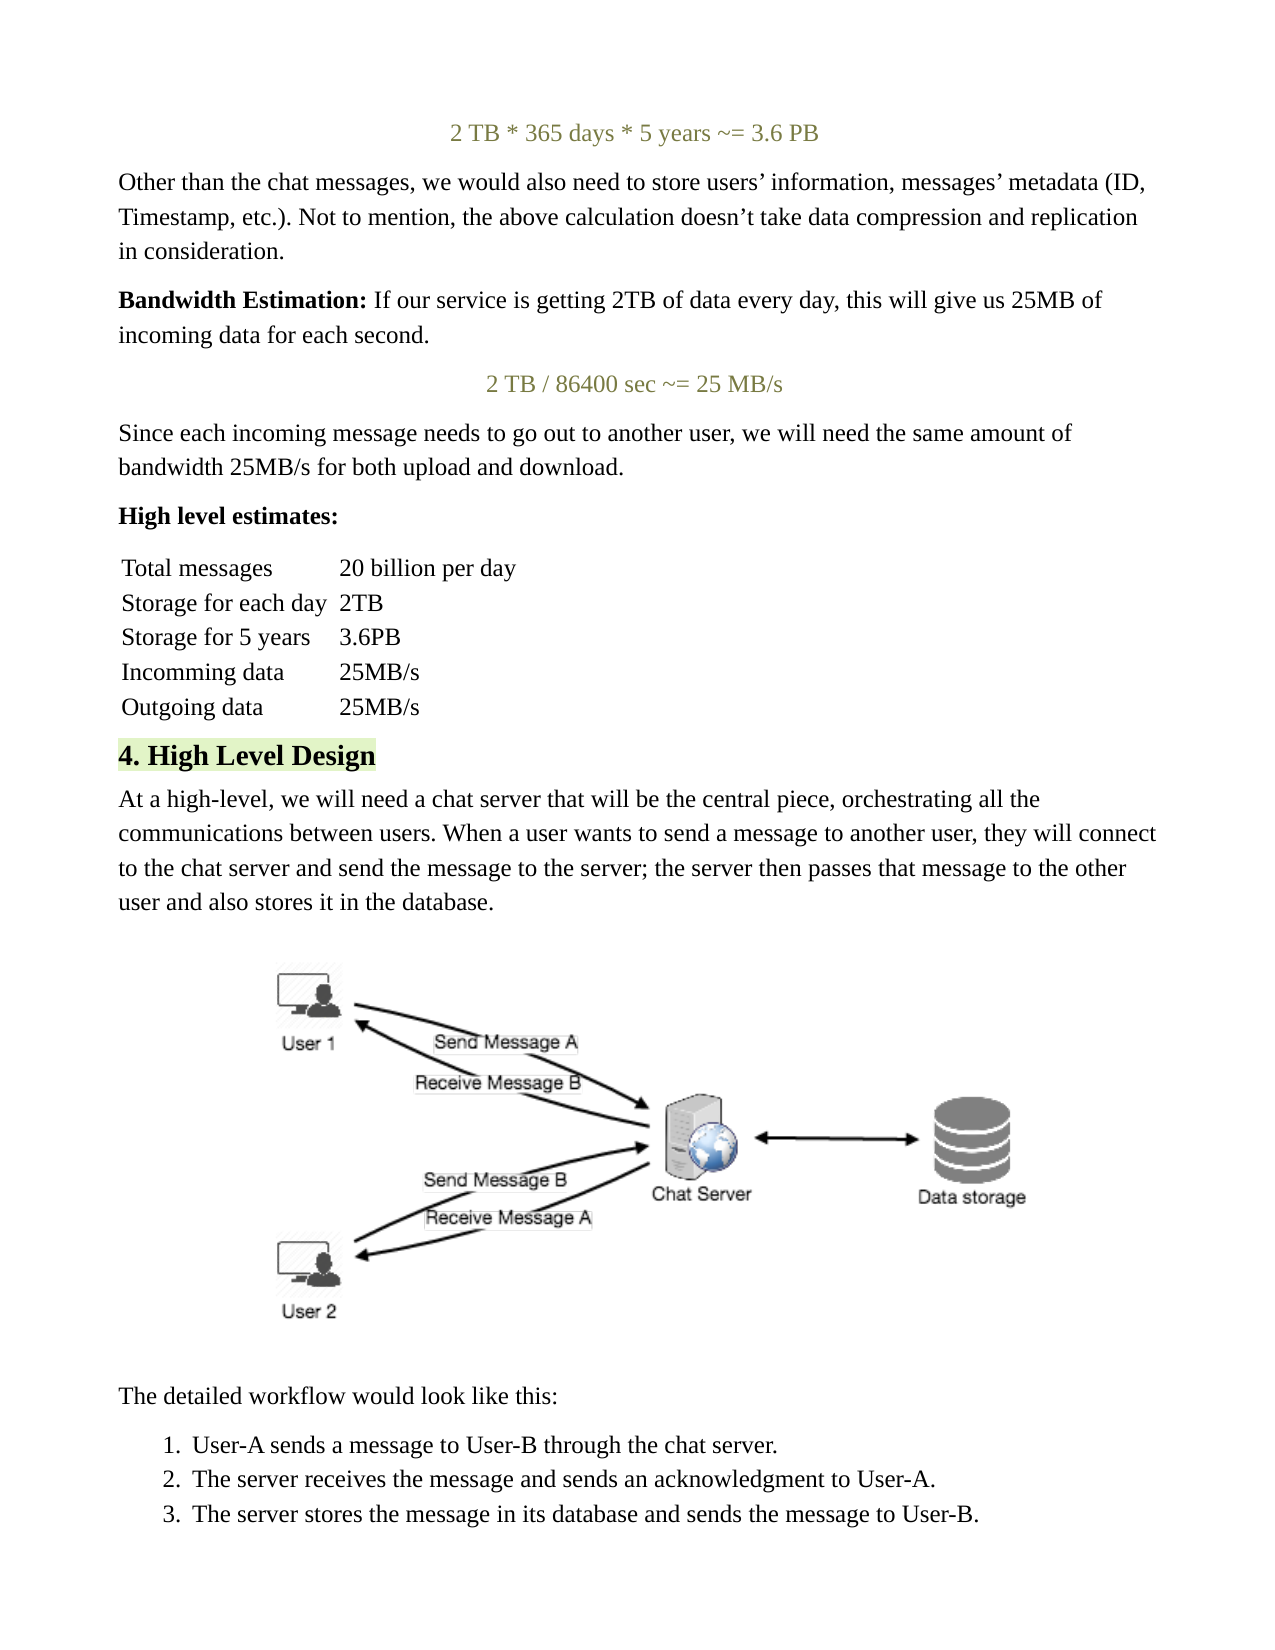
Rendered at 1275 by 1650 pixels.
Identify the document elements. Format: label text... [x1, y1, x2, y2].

list The server stores the message in its database and sends the message to User-B. [162, 1499, 1157, 1528]
text At a high-level, we will need a chat server that will be the central piece, orchestrating all the communications between users. When a user wants to send a message to another user, they will connect to the chat server and send the message to the server; the server then passes that message to the other user and also stores it in the database. [118, 784, 1157, 916]
text 2 TB / 86400 sec ~= 25 MB/s [118, 369, 1157, 397]
text Other than the chat messages, we would also need to store users’ information, messages’ metadata (ID, Timestamp, etc.). Not to mention, the above calculation doesn’t take data compression and replication in consideration. [118, 167, 1157, 265]
table_header Total messages [118, 550, 336, 585]
text High level estimates: [118, 501, 1157, 530]
table_cell Storage for each day [118, 585, 336, 619]
list The server receives the message and sends an acknowledgment to User-A. [162, 1464, 1157, 1493]
table_cell Incomming data [118, 654, 336, 689]
table_header 20 billion per day [336, 550, 528, 585]
picture [165, 936, 1104, 1356]
text Bandwidth Estimation: If our service is getting 2TB of data every day, this will give us 25MB of incoming data for each second. [118, 285, 1157, 348]
table_cell 2TB [336, 585, 528, 619]
text Since each incoming message needs to go out to another user, we will need the same amount of bandwidth 25MB/s for both upload and download. [118, 418, 1157, 481]
subtitle 4. High Level Design [118, 738, 1157, 771]
table_cell Outgoing data [118, 689, 336, 723]
table_cell 25MB/s [336, 654, 528, 689]
table_cell 25MB/s [336, 689, 528, 723]
table_cell 3.6PB [336, 620, 528, 654]
table_cell Storage for 5 years [118, 620, 336, 654]
list User-A sends a message to User-B through the chat server. [162, 1430, 1157, 1459]
text The detailed workflow would look like this: [118, 1381, 1157, 1410]
text 2 TB * 365 days * 5 years ~= 3.6 PB [118, 118, 1157, 147]
